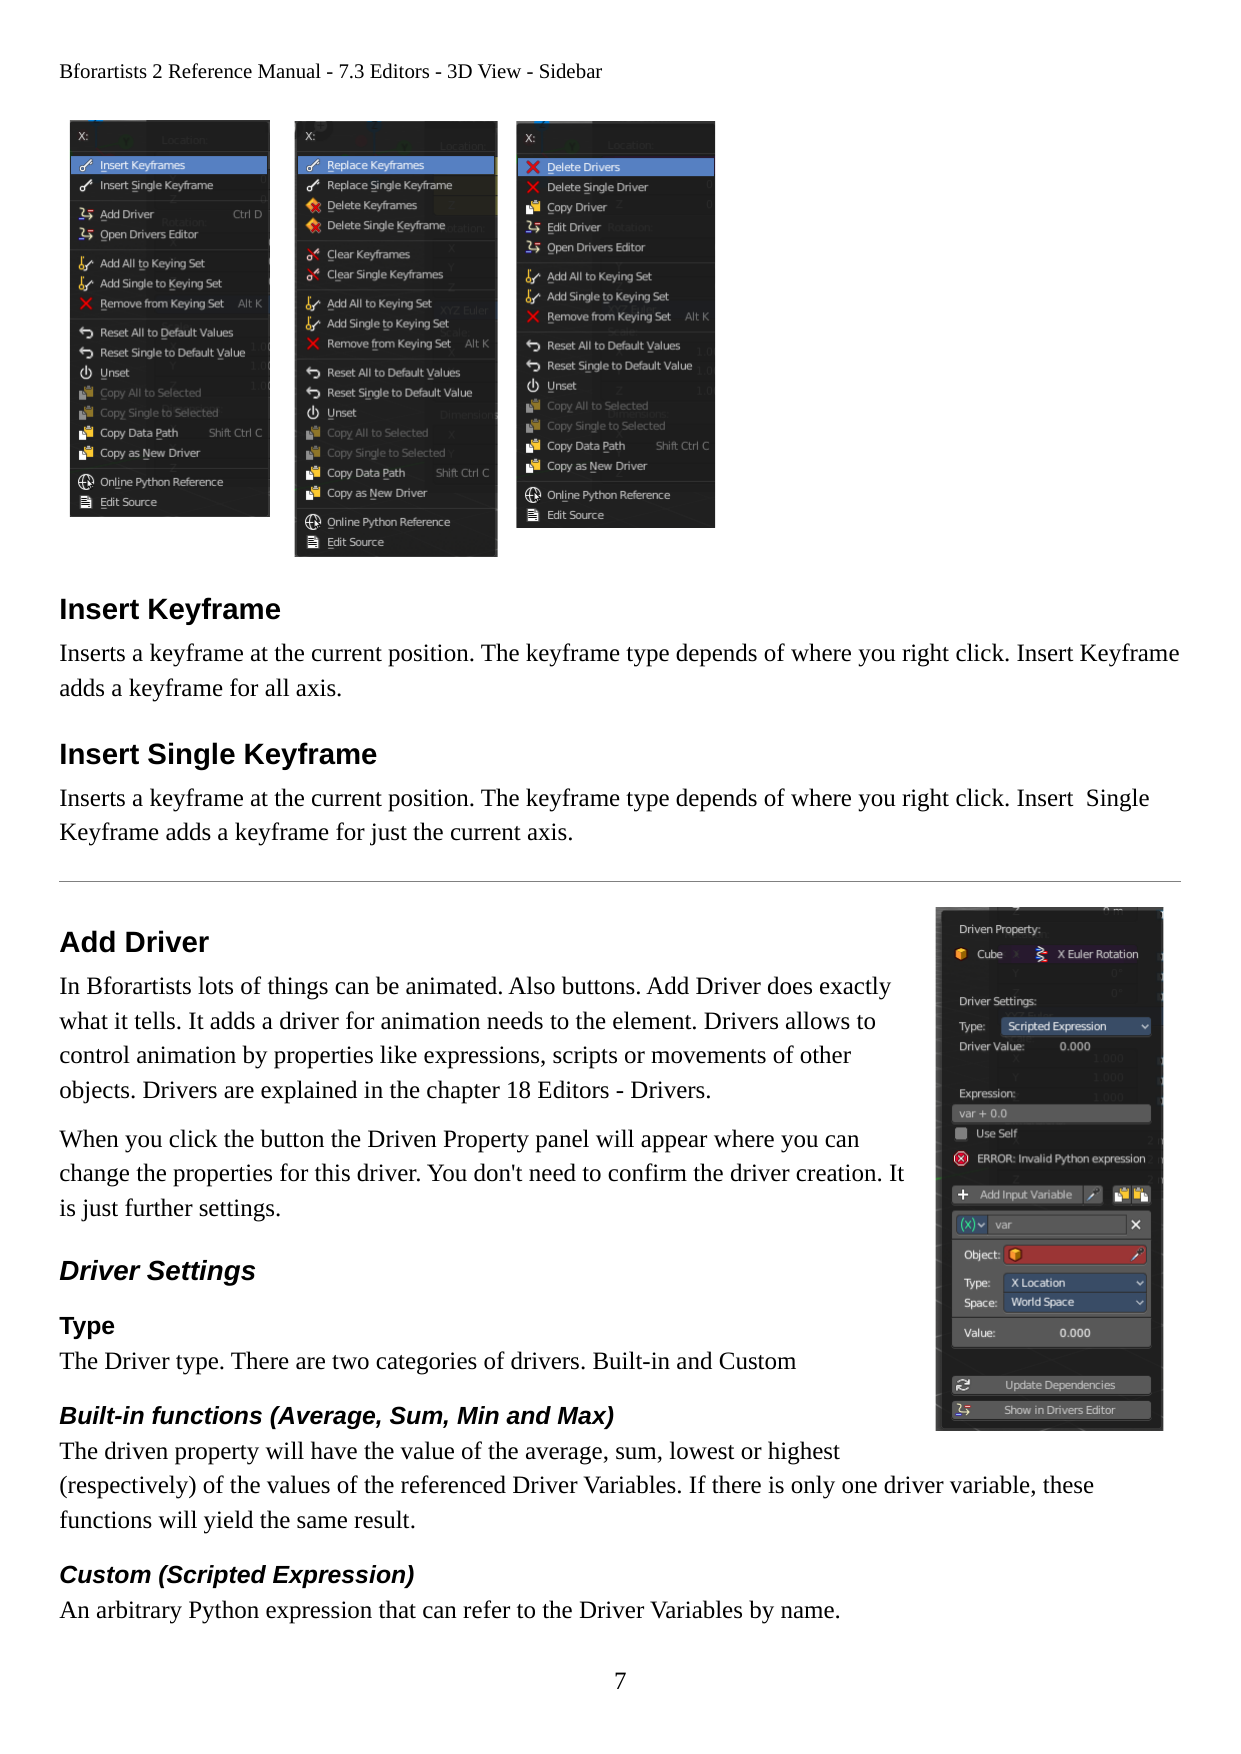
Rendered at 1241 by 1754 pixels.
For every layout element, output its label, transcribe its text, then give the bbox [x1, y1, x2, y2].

subtitle Add Driver [59, 925, 935, 959]
subtitle Built-in functions (Average, Sum, Min and Max) [59, 1401, 935, 1430]
subtitle Insert Single Keyframe [59, 737, 1181, 770]
text The Driver type. There are two categories of drivers. Built-in and Custom [59, 1346, 935, 1375]
subtitle Custom (Scripted Expression) [59, 1560, 1181, 1589]
picture [69, 120, 270, 517]
subtitle [1164, 925, 1181, 959]
picture [935, 907, 1164, 1431]
picture [516, 121, 716, 528]
text In Bforartists lots of things can be animated. Also buttons. Add Driver does exactly what it tells. It adds a driver for animation needs to the element. Drivers allows to control animation by properties like expressions, scripts or movements of other objects. Drivers are explained in the chapter 18 Editors - Drivers. [59, 971, 935, 1103]
subtitle Type [59, 1311, 935, 1340]
text An arbitrary Python expression that can refer to the Driver Variables by name. [59, 1595, 1181, 1624]
text When you click the button the Driven Property panel will appear where you can change the properties for this driver. You don't need to confirm the driver creation. It is just further settings. [59, 1124, 935, 1222]
text The driven property will have the value of the average, sum, lowest or highest (respectively) of the values of the referenced Driver Variables. If there is only one driver variable, these functions will yield the same result. [59, 1436, 1181, 1534]
picture [294, 121, 498, 557]
text Inserts a keyframe at the current position. The keyframe type depends of where you right click. Insert Single Keyframe adds a keyframe for just the current axis. [59, 783, 1181, 846]
subtitle Driver Settings [59, 1254, 935, 1286]
text Inserts a keyframe at the current position. The keyframe type depends of where you right click. Insert Keyframe adds a keyframe for all axis. [59, 638, 1181, 702]
subtitle [1164, 1311, 1181, 1340]
subtitle [1164, 1254, 1181, 1286]
subtitle Insert Keyframe [59, 592, 1181, 626]
